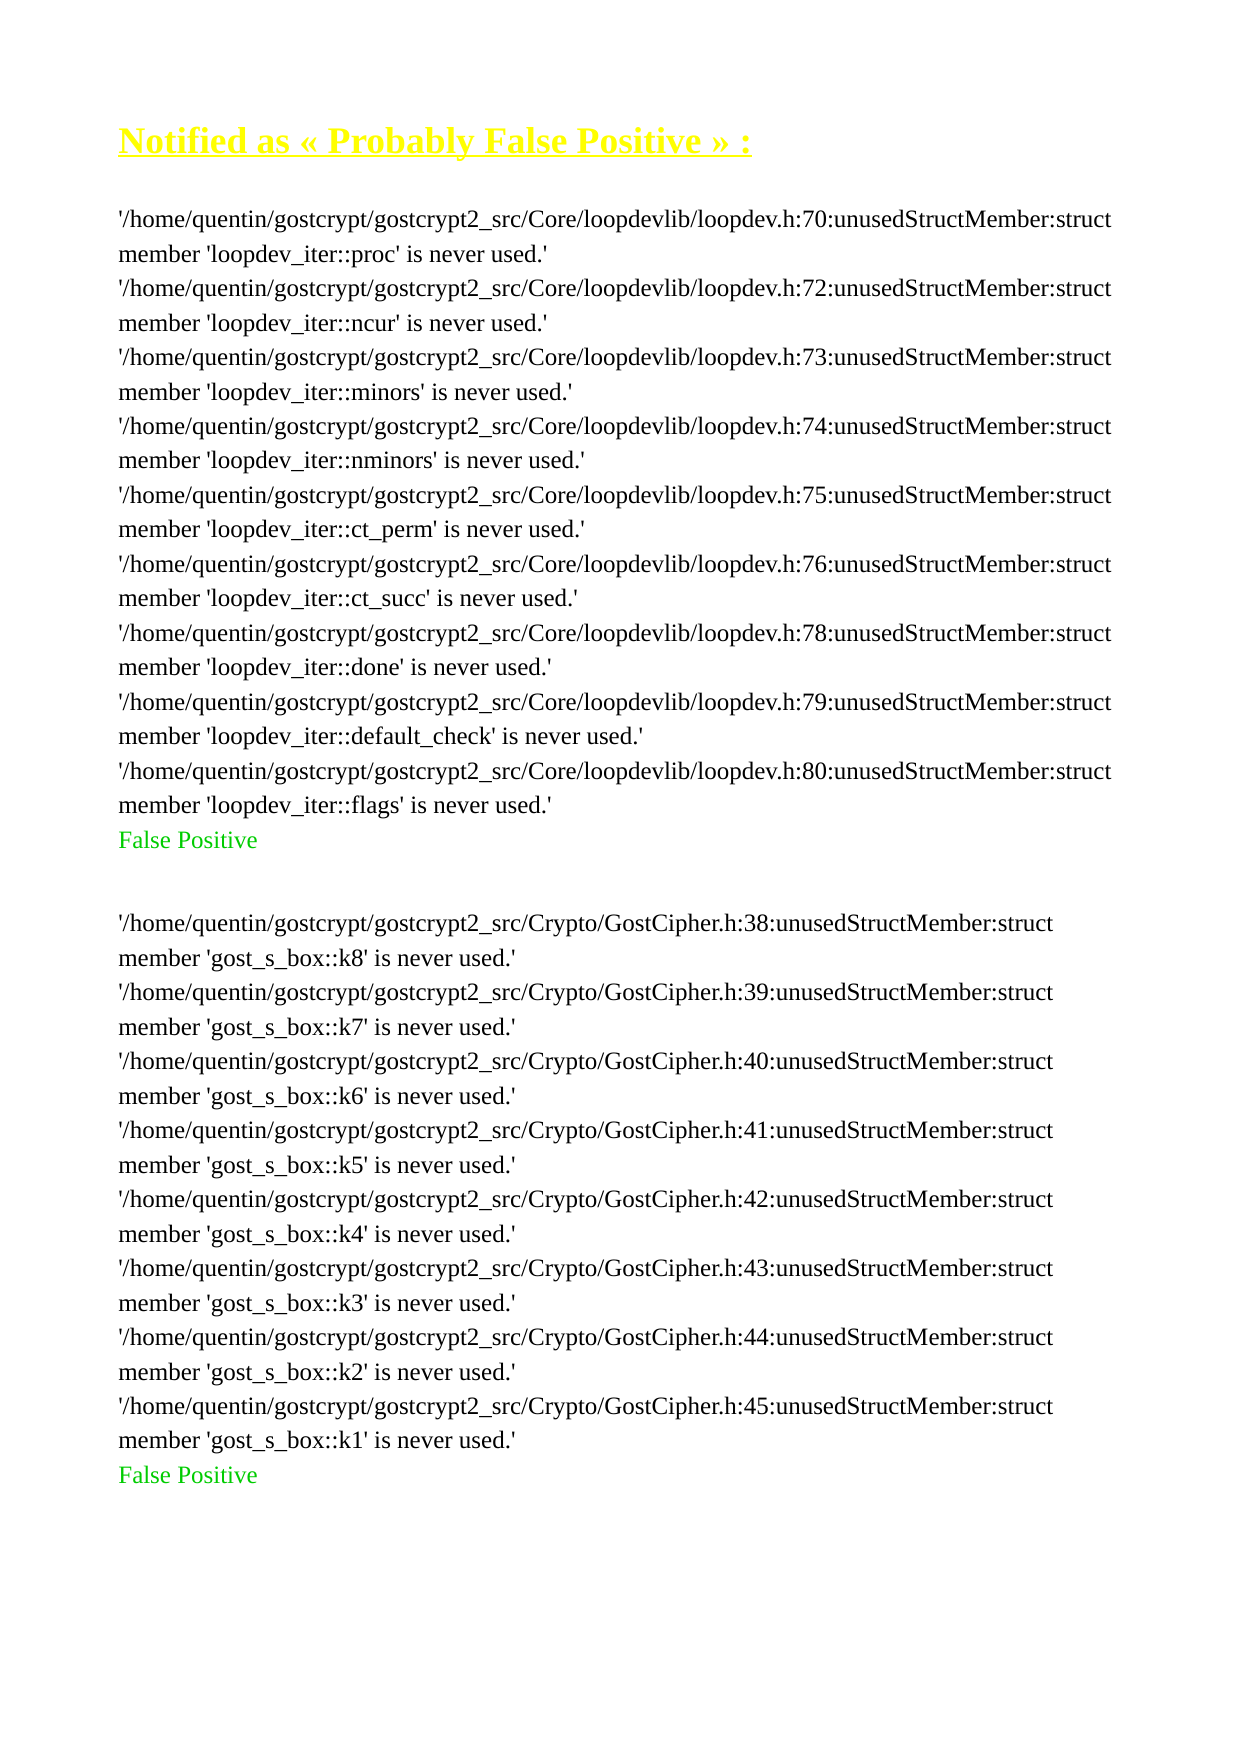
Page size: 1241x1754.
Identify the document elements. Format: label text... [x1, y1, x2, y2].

text '/home/quentin/gostcrypt/gostcrypt2_src/Core/loopdevlib/loopdev.h:74:unusedStructMember:struct member 'loopdev_iter::nminors' is never used.' [118, 411, 1122, 474]
text '/home/quentin/gostcrypt/gostcrypt2_src/Crypto/GostCipher.h:38:unusedStructMember:struct member 'gost_s_box::k8' is never used.' [118, 908, 1122, 972]
text '/home/quentin/gostcrypt/gostcrypt2_src/Crypto/GostCipher.h:40:unusedStructMember:struct member 'gost_s_box::k6' is never used.' [118, 1046, 1122, 1109]
text '/home/quentin/gostcrypt/gostcrypt2_src/Core/loopdevlib/loopdev.h:76:unusedStructMember:struct member 'loopdev_iter::ct_succ' is never used.' [118, 549, 1122, 612]
text '/home/quentin/gostcrypt/gostcrypt2_src/Core/loopdevlib/loopdev.h:70:unusedStructMember:struct member 'loopdev_iter::proc' is never used.' [118, 204, 1122, 267]
text '/home/quentin/gostcrypt/gostcrypt2_src/Crypto/GostCipher.h:43:unusedStructMember:struct member 'gost_s_box::k3' is never used.' [118, 1253, 1122, 1316]
text '/home/quentin/gostcrypt/gostcrypt2_src/Core/loopdevlib/loopdev.h:78:unusedStructMember:struct member 'loopdev_iter::done' is never used.' [118, 618, 1122, 681]
text '/home/quentin/gostcrypt/gostcrypt2_src/Crypto/GostCipher.h:45:unusedStructMember:struct member 'gost_s_box::k1' is never used.' [118, 1391, 1122, 1454]
text '/home/quentin/gostcrypt/gostcrypt2_src/Crypto/GostCipher.h:44:unusedStructMember:struct member 'gost_s_box::k2' is never used.' [118, 1322, 1122, 1385]
text False Positive [118, 825, 1122, 854]
text '/home/quentin/gostcrypt/gostcrypt2_src/Core/loopdevlib/loopdev.h:80:unusedStructMember:struct member 'loopdev_iter::flags' is never used.' [118, 756, 1122, 819]
text False Positive [118, 1460, 1122, 1489]
text '/home/quentin/gostcrypt/gostcrypt2_src/Crypto/GostCipher.h:39:unusedStructMember:struct member 'gost_s_box::k7' is never used.' [118, 977, 1122, 1041]
text '/home/quentin/gostcrypt/gostcrypt2_src/Crypto/GostCipher.h:42:unusedStructMember:struct member 'gost_s_box::k4' is never used.' [118, 1184, 1122, 1247]
text '/home/quentin/gostcrypt/gostcrypt2_src/Core/loopdevlib/loopdev.h:75:unusedStructMember:struct member 'loopdev_iter::ct_perm' is never used.' [118, 480, 1122, 543]
text '/home/quentin/gostcrypt/gostcrypt2_src/Crypto/GostCipher.h:41:unusedStructMember:struct member 'gost_s_box::k5' is never used.' [118, 1115, 1122, 1178]
text Notified as « Probably False Positive » : [118, 118, 1122, 161]
text '/home/quentin/gostcrypt/gostcrypt2_src/Core/loopdevlib/loopdev.h:79:unusedStructMember:struct member 'loopdev_iter::default_check' is never used.' [118, 687, 1122, 750]
text '/home/quentin/gostcrypt/gostcrypt2_src/Core/loopdevlib/loopdev.h:73:unusedStructMember:struct member 'loopdev_iter::minors' is never used.' [118, 342, 1122, 405]
text '/home/quentin/gostcrypt/gostcrypt2_src/Core/loopdevlib/loopdev.h:72:unusedStructMember:struct member 'loopdev_iter::ncur' is never used.' [118, 273, 1122, 336]
